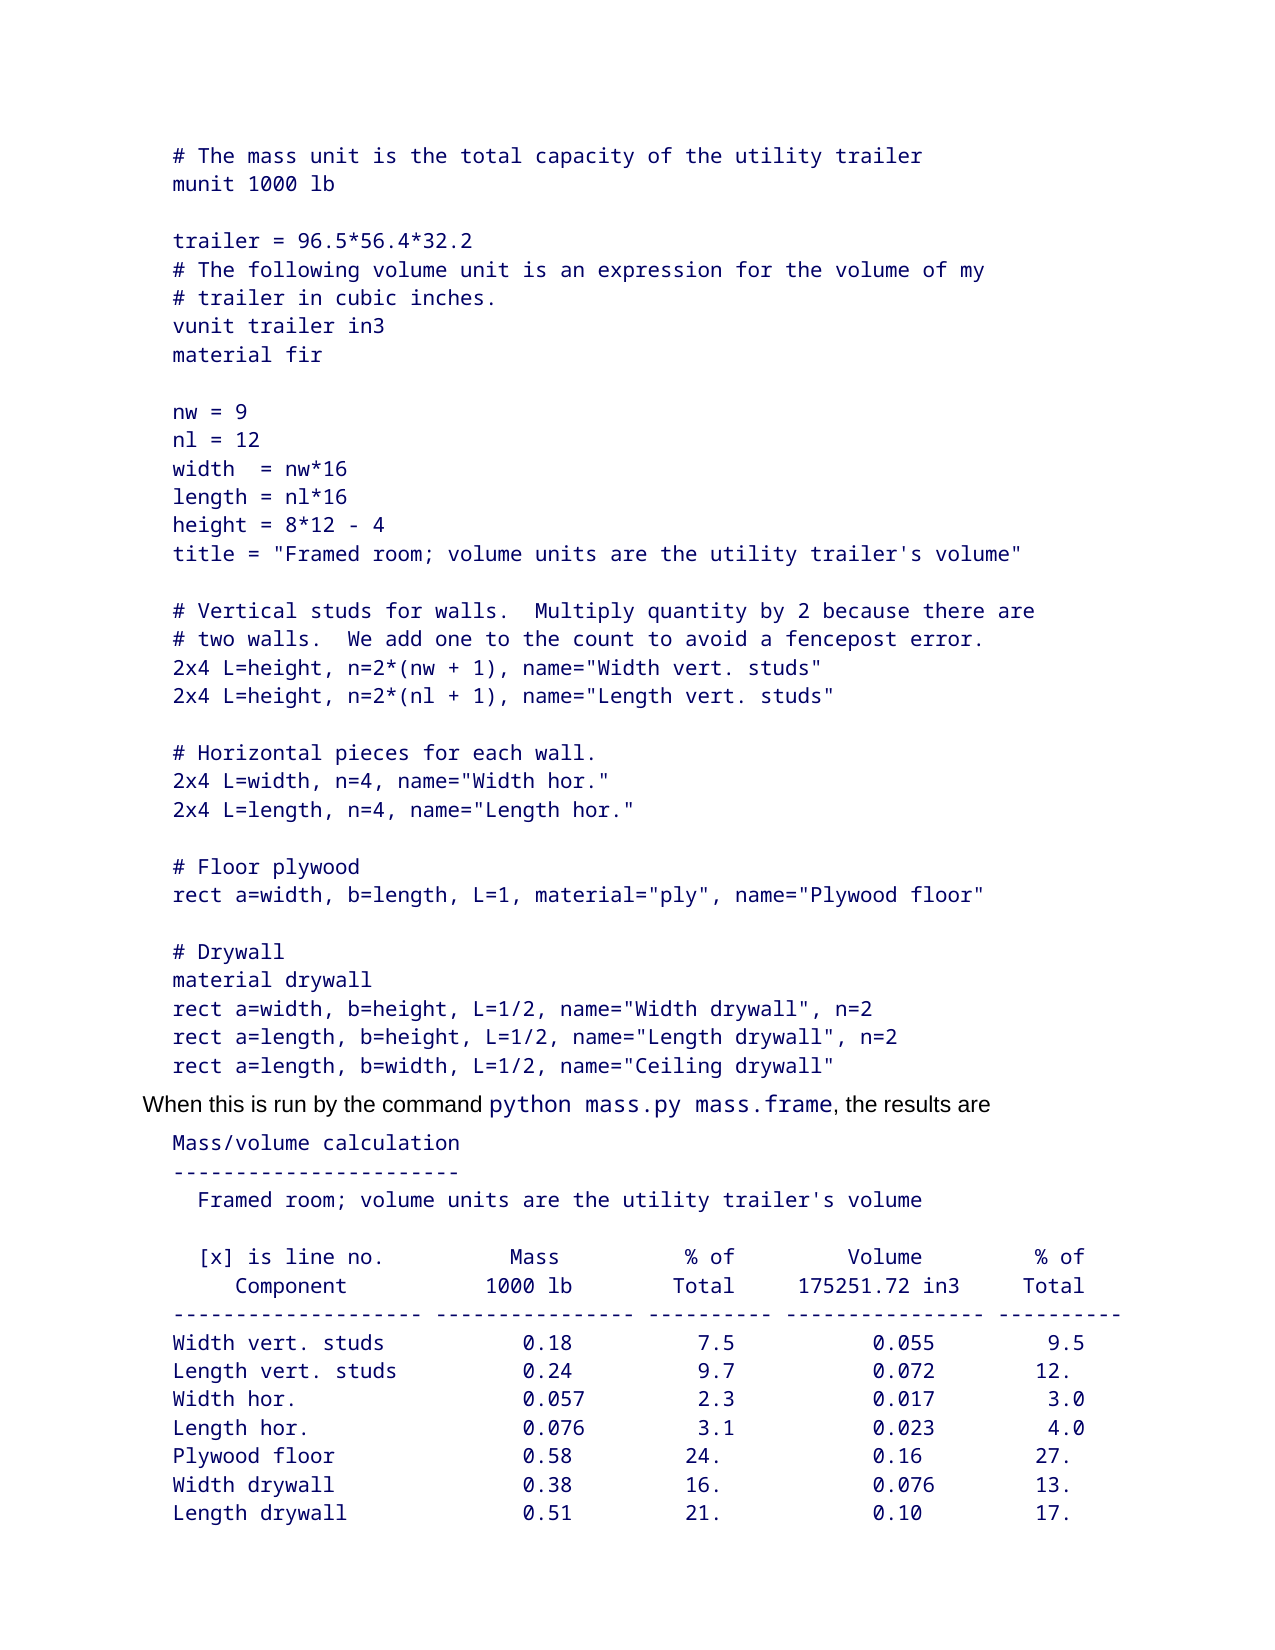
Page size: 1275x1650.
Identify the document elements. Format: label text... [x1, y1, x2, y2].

text width = nw*16 [172, 454, 1162, 482]
text Mass/volume calculation [172, 1128, 1162, 1157]
text Length vert. studs 0.24 9.7 0.072 12. [172, 1356, 1162, 1384]
text 2x4 L=width, n=4, name="Width hor." [172, 767, 1162, 795]
text When this is run by the command python mass.py mass.frame, the results are [142, 1088, 1162, 1119]
text Component 1000 lb Total 175251.72 in3 Total [172, 1271, 1162, 1299]
text 2x4 L=height, n=2*(nl + 1), name="Length vert. studs" [172, 681, 1162, 710]
text # Horizontal pieces for each wall. [172, 738, 1162, 767]
text vunit trailer in3 [172, 312, 1162, 340]
text Plywood floor 0.58 24. 0.16 27. [172, 1441, 1162, 1470]
text material drywall [172, 966, 1162, 994]
text # The mass unit is the total capacity of the utility trailer [172, 141, 1162, 169]
text -------------------- ---------------- ---------- ---------------- ---------- [172, 1299, 1162, 1328]
text trailer = 96.5*56.4*32.2 [172, 226, 1162, 255]
text nw = 9 [172, 397, 1162, 425]
text munit 1000 lb [172, 169, 1162, 198]
text length = nl*16 [172, 482, 1162, 511]
text # two walls. We add one to the count to avoid a fencepost error. [172, 624, 1162, 653]
text Width drywall 0.38 16. 0.076 13. [172, 1470, 1162, 1498]
text material fir [172, 340, 1162, 368]
text rect a=length, b=height, L=1/2, name="Length drywall", n=2 [172, 1022, 1162, 1051]
text nl = 12 [172, 425, 1162, 454]
text rect a=width, b=length, L=1, material="ply", name="Plywood floor" [172, 880, 1162, 909]
text Width vert. studs 0.18 7.5 0.055 9.5 [172, 1328, 1162, 1356]
text # Vertical studs for walls. Multiply quantity by 2 because there are [172, 596, 1162, 624]
text ----------------------- [172, 1157, 1162, 1185]
text Length hor. 0.076 3.1 0.023 4.0 [172, 1413, 1162, 1441]
text [x] is line no. Mass % of Volume % of [172, 1242, 1162, 1271]
text # Floor plywood [172, 852, 1162, 880]
text # trailer in cubic inches. [172, 283, 1162, 312]
text Length drywall 0.51 21. 0.10 17. [172, 1498, 1162, 1527]
text rect a=width, b=height, L=1/2, name="Width drywall", n=2 [172, 994, 1162, 1022]
text Width hor. 0.057 2.3 0.017 3.0 [172, 1384, 1162, 1413]
text rect a=length, b=width, L=1/2, name="Ceiling drywall" [172, 1051, 1162, 1079]
text 2x4 L=length, n=4, name="Length hor." [172, 795, 1162, 823]
text height = 8*12 - 4 [172, 511, 1162, 539]
text # The following volume unit is an expression for the volume of my [172, 255, 1162, 283]
text Framed room; volume units are the utility trailer's volume [172, 1185, 1162, 1214]
text 2x4 L=height, n=2*(nw + 1), name="Width vert. studs" [172, 653, 1162, 681]
text title = "Framed room; volume units are the utility trailer's volume" [172, 539, 1162, 567]
text # Drywall [172, 937, 1162, 966]
